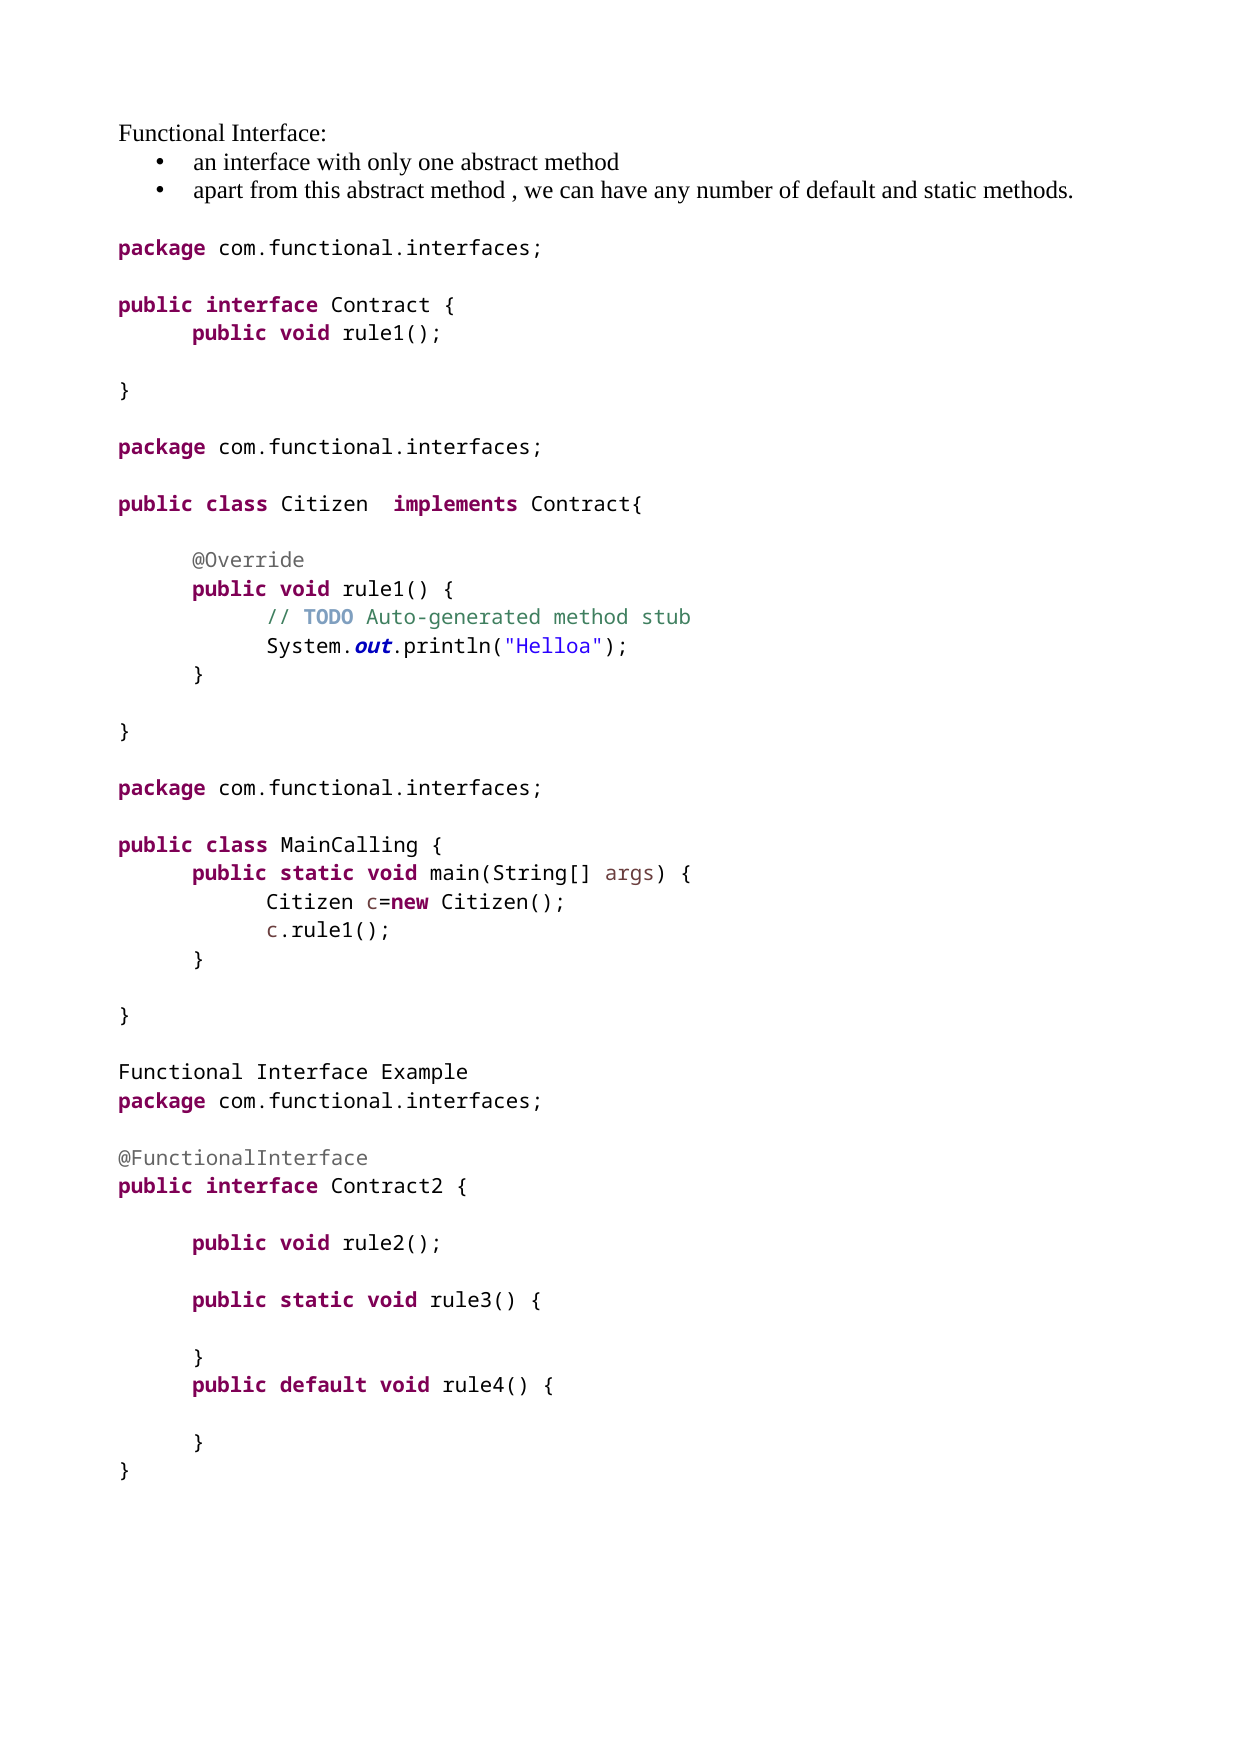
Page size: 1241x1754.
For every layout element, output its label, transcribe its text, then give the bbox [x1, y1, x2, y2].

text System.out.println("Helloa"); [118, 631, 1122, 659]
text public interface Contract2 { [118, 1171, 1122, 1200]
text } [118, 944, 1122, 972]
text } [118, 1001, 1122, 1029]
text } [118, 1456, 1122, 1484]
text package com.functional.interfaces; [118, 773, 1122, 802]
text public static void main(String[] args) { [118, 858, 1122, 887]
text package com.functional.interfaces; [118, 1086, 1122, 1114]
text public interface Contract { [118, 290, 1122, 318]
text package com.functional.interfaces; [118, 432, 1122, 460]
text @Override [118, 546, 1122, 574]
text Citizen c=new Citizen(); [118, 887, 1122, 915]
text public static void rule3() { [118, 1285, 1122, 1313]
text public class Citizen implements Contract{ [118, 489, 1122, 517]
list an interface with only one abstract method [156, 147, 1122, 176]
text // TODO Auto-generated method stub [118, 602, 1122, 631]
text public class MainCalling { [118, 830, 1122, 858]
text } [118, 659, 1122, 688]
text } [118, 716, 1122, 745]
text } [118, 1427, 1122, 1456]
text c.rule1(); [118, 915, 1122, 944]
text package com.functional.interfaces; [118, 233, 1122, 261]
text Functional Interface Example [118, 1057, 1122, 1086]
text } [118, 1342, 1122, 1370]
text @FunctionalInterface [118, 1143, 1122, 1171]
text public void rule1() { [118, 574, 1122, 602]
text public default void rule4() { [118, 1370, 1122, 1399]
text } [118, 375, 1122, 403]
text Functional Interface: [118, 118, 1122, 147]
text public void rule2(); [118, 1228, 1122, 1257]
text public void rule1(); [118, 318, 1122, 347]
list apart from this abstract method , we can have any number of default and static methods. [156, 176, 1122, 204]
